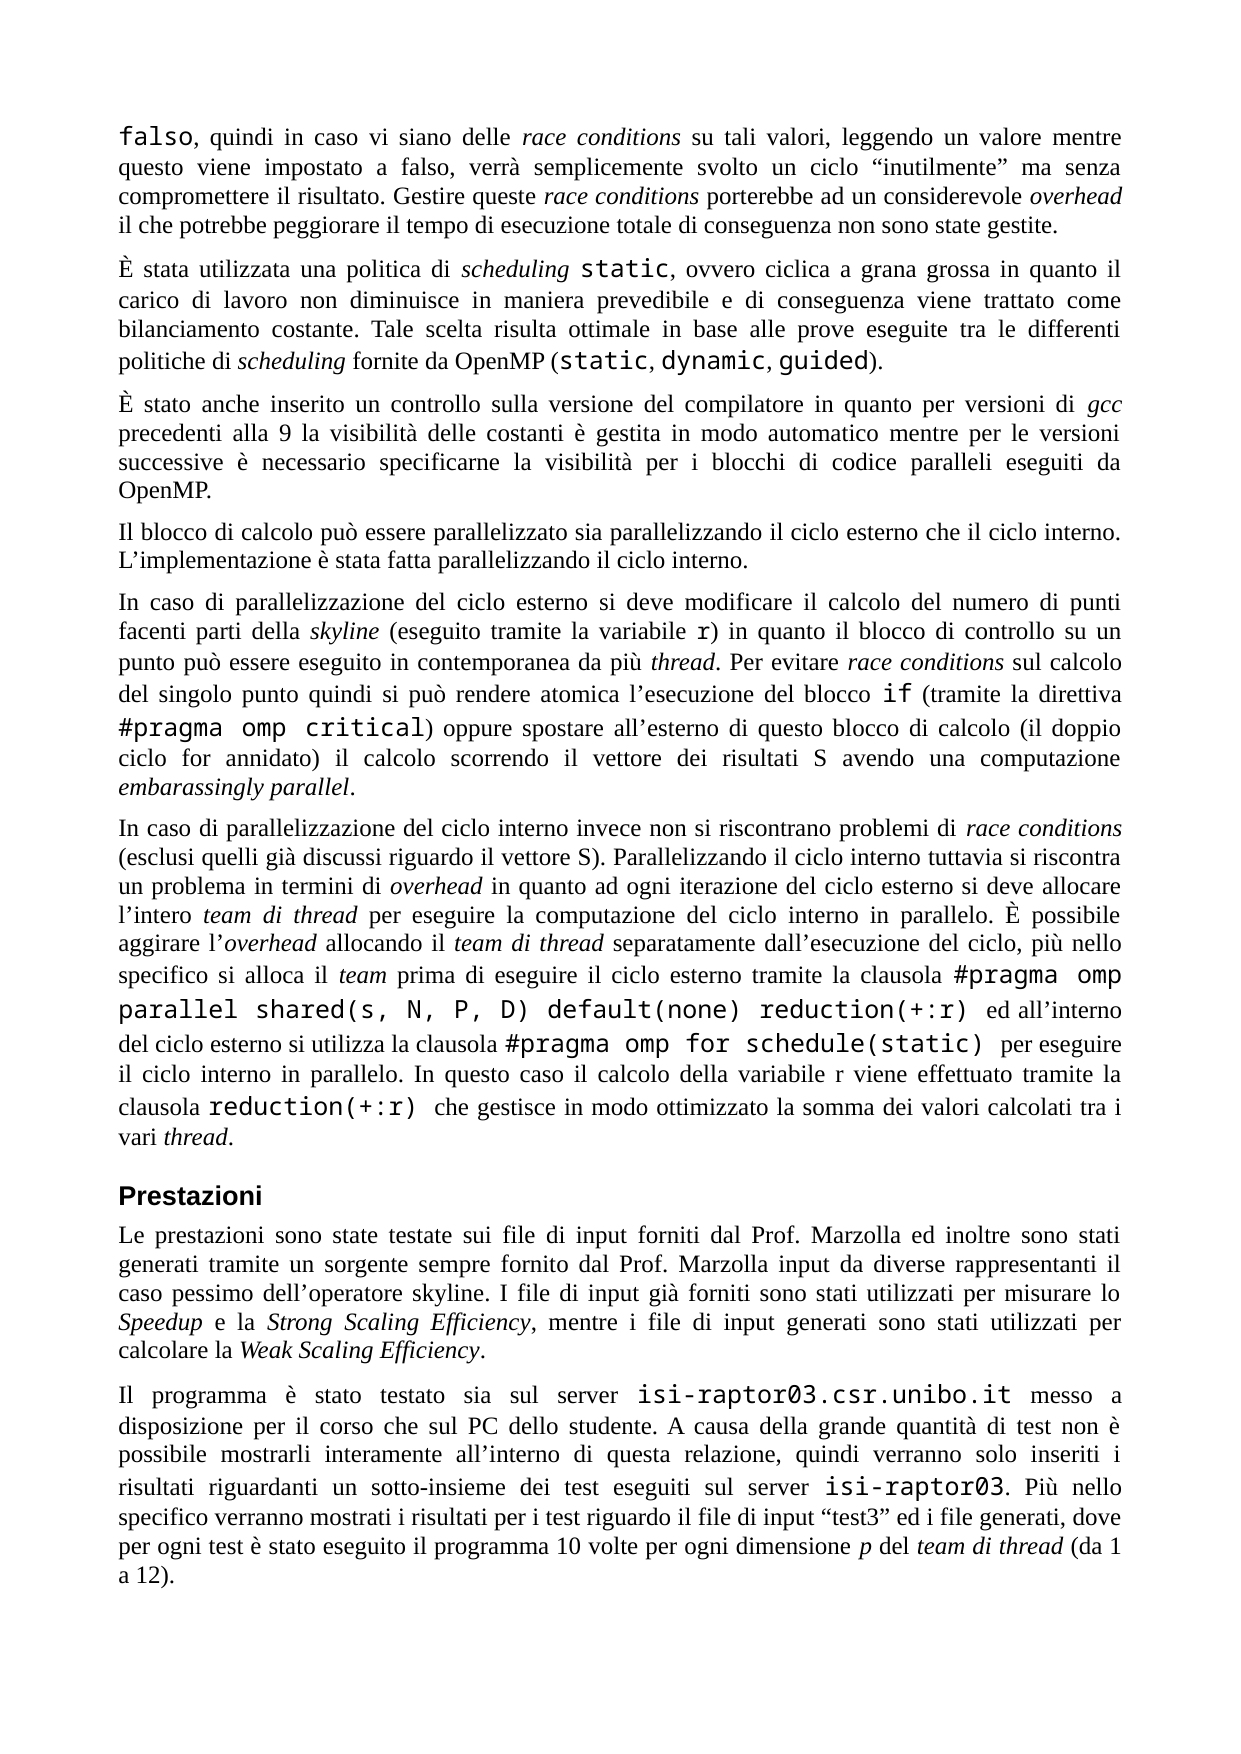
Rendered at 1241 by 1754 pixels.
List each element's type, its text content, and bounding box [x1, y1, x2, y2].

text In caso di parallelizzazione del ciclo interno invece non si riscontrano problemi di race conditions (esclusi quelli già discussi riguardo il vettore S). Parallelizzando il ciclo interno tuttavia si riscontra un problema in termini di overhead in quanto ad ogni iterazione del ciclo esterno si deve allocare l’intero team di thread per eseguire la computazione del ciclo interno in parallelo. È possibile aggirare l’overhead allocando il team di thread separatamente dall’esecuzione del ciclo, più nello specifico si alloca il team prima di eseguire il ciclo esterno tramite la clausola #pragma omp parallel shared(s, N, P, D) default(none) reduction(+:r) ed all’interno del ciclo esterno si utilizza la clausola #pragma omp for schedule(static) per eseguire il ciclo interno in parallelo. In questo caso il calcolo della variabile r viene effettuato tramite la clausola reduction(+:r) che gestisce in modo ottimizzato la somma dei valori calcolati tra i vari thread. [118, 813, 1122, 1151]
text Il blocco di calcolo può essere parallelizzato sia parallelizzando il ciclo esterno che il ciclo interno. L’implementazione è stata fatta parallelizzando il ciclo interno. [118, 517, 1122, 574]
text falso, quindi in caso vi siano delle race conditions su tali valori, leggendo un valore mentre questo viene impostato a falso, verrà semplicemente svolto un ciclo “inutilmente” ma senza compromettere il risultato. Gestire queste race conditions porterebbe ad un considerevole overhead il che potrebbe peggiorare il tempo di esecuzione totale di conseguenza non sono state gestite. [118, 118, 1122, 238]
text Il programma è stato testato sia sul server isi-raptor03.csr.unibo.it messo a disposizione per il corso che sul PC dello studente. A causa della grande quantità di test non è possibile mostrarli interamente all’interno di questa relazione, quindi verranno solo inseriti i risultati riguardanti un sotto-insieme dei test eseguiti sul server isi-raptor03. Più nello specifico verranno mostrati i risultati per i test riguardo il file di input “test3” ed i file generati, dove per ogni test è stato eseguito il programma 10 volte per ogni dimensione p del team di thread (da 1 a 12). [118, 1377, 1122, 1588]
text È stato anche inserito un controllo sulla versione del compilatore in quanto per versioni di gcc precedenti alla 9 la visibilità delle costanti è gestita in modo automatico mentre per le versioni successive è necessario specificarne la visibilità per i blocchi di codice paralleli eseguiti da OpenMP. [118, 389, 1122, 504]
text Le prestazioni sono state testate sui file di input forniti dal Prof. Marzolla ed inoltre sono stati generati tramite un sorgente sempre fornito dal Prof. Marzolla input da diverse rappresentanti il caso pessimo dell’operatore skyline. I file di input già forniti sono stati utilizzati per misurare lo Speedup e la Strong Scaling Efficiency, mentre i file di input generati sono stati utilizzati per calcolare la Weak Scaling Efficiency. [118, 1220, 1122, 1364]
subtitle Prestazioni [118, 1179, 1122, 1211]
text È stata utilizzata una politica di scheduling static, ovvero ciclica a grana grossa in quanto il carico di lavoro non diminuisce in maniera prevedibile e di conseguenza viene trattato come bilanciamento costante. Tale scelta risulta ottimale in base alle prove eseguite tra le differenti politiche di scheduling fornite da OpenMP (static, dynamic, guided). [118, 251, 1122, 377]
text In caso di parallelizzazione del ciclo esterno si deve modificare il calcolo del numero di punti facenti parti della skyline (eseguito tramite la variabile r) in quanto il blocco di controllo su un punto può essere eseguito in contemporanea da più thread. Per evitare race conditions sul calcolo del singolo punto quindi si può rendere atomica l’esecuzione del blocco if (tramite la direttiva #pragma omp critical) oppure spostare all’esterno di questo blocco di calcolo (il doppio ciclo for annidato) il calcolo scorrendo il vettore dei risultati S avendo una computazione embarassingly parallel. [118, 587, 1122, 801]
